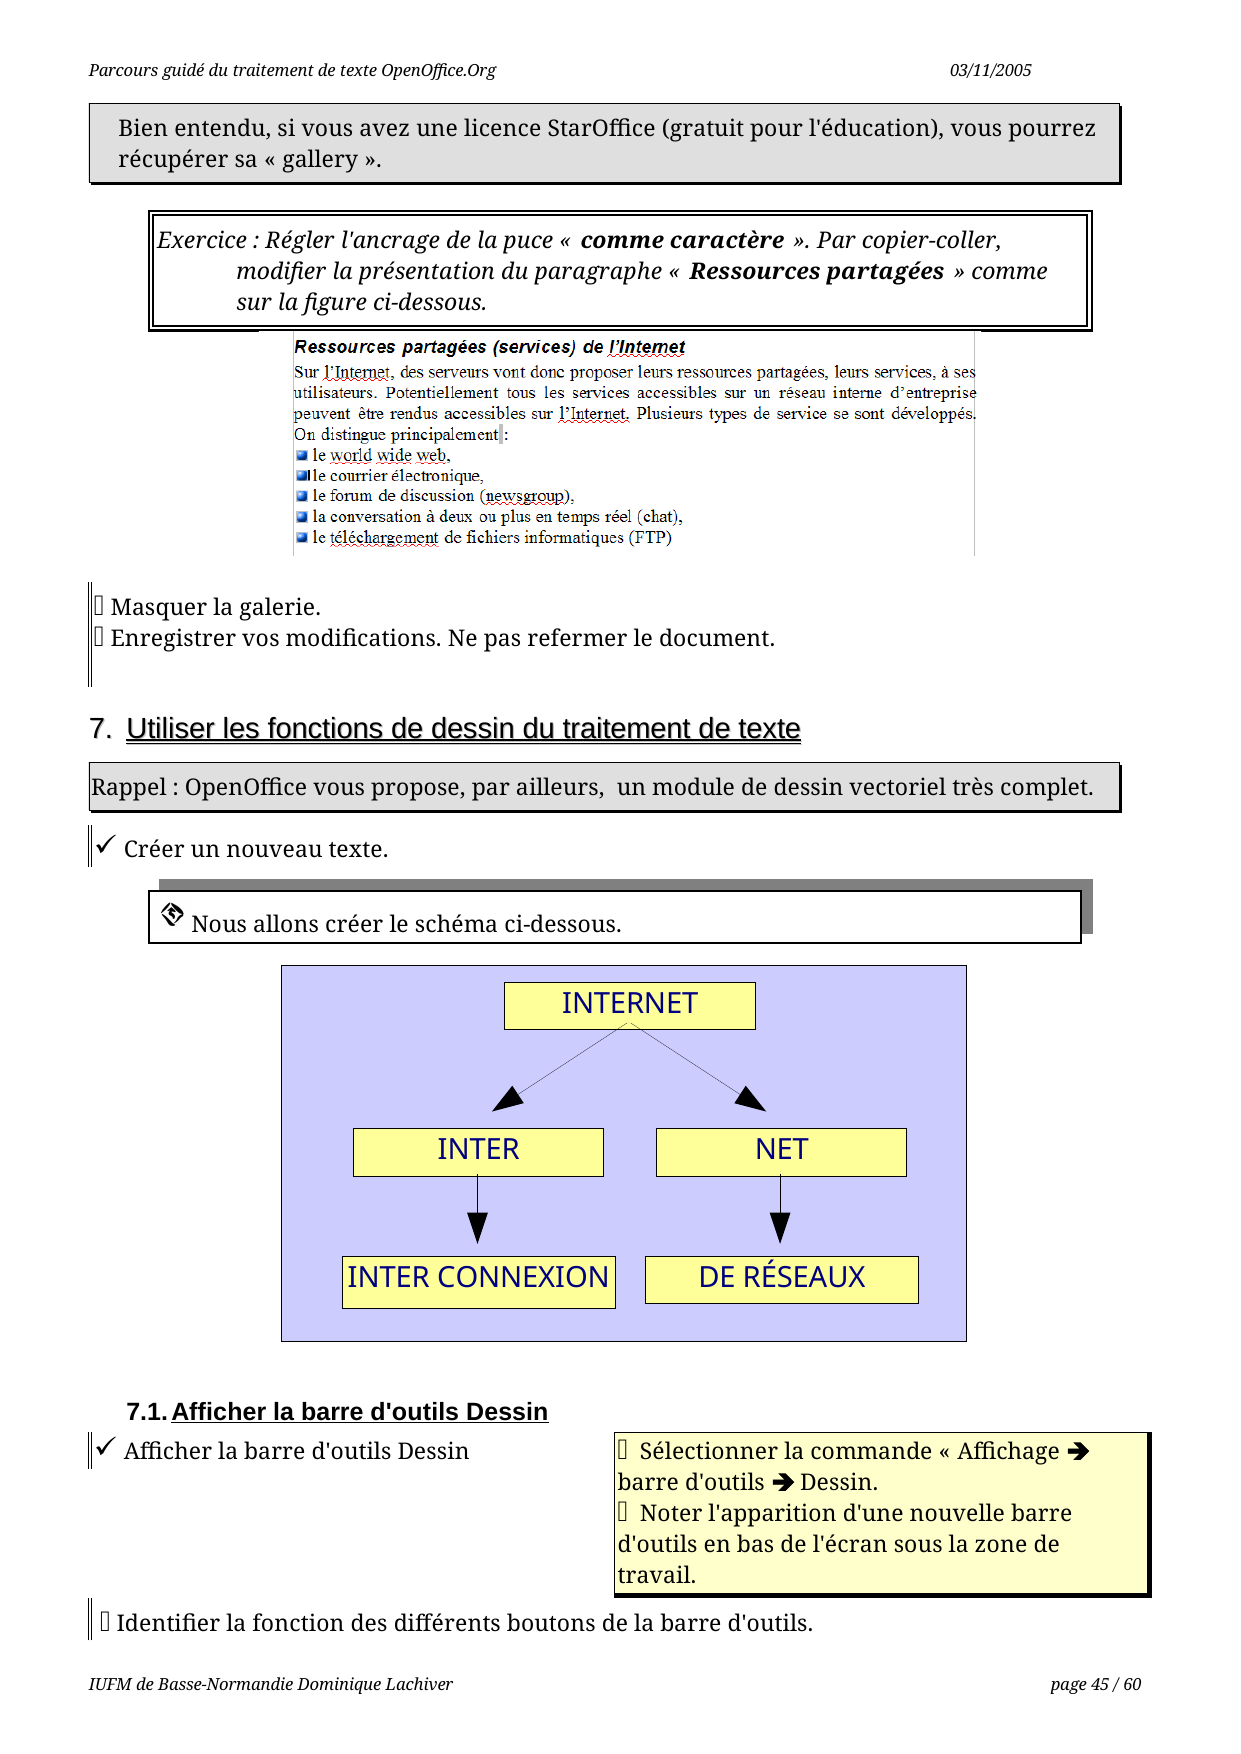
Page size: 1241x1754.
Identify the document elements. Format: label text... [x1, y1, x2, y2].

text  Créer un nouveau texte. [92, 825, 1152, 867]
text  Masquer la galerie. [92, 582, 1152, 622]
text  Enregistrer vos modifications. Ne pas refermer le document. [92, 622, 1152, 653]
table_header [587, 1432, 614, 1598]
picture [153, 895, 191, 933]
text Rappel : OpenOffice vous propose, par ailleurs, un module de dessin vectoriel très complet. [90, 763, 1119, 810]
subtitle Afficher la barre d'outils Dessin [126, 1398, 1152, 1426]
text  Identifier la fonction des différents boutons de la barre d'outils. [92, 1598, 1152, 1640]
text Bien entendu, si vous avez une licence StarOffice (gratuit pour l'éducation), vous pourrez récupérer sa « gallery ». [90, 104, 1119, 182]
table_header  Afficher la barre d'outils Dessin [89, 1432, 587, 1598]
subtitle Utiliser les fonctions de dessin du traitement de texte [88, 712, 1152, 744]
text Exercice : Régler l'ancrage de la puce « comme caractère ». Par copier-coller, modifier la présentation du paragraphe « Ressources partagées » comme sur la figure ci-dessous. [150, 212, 1091, 329]
text Nous allons créer le schéma ci-dessous. [150, 892, 1080, 942]
picture [258, 331, 982, 556]
